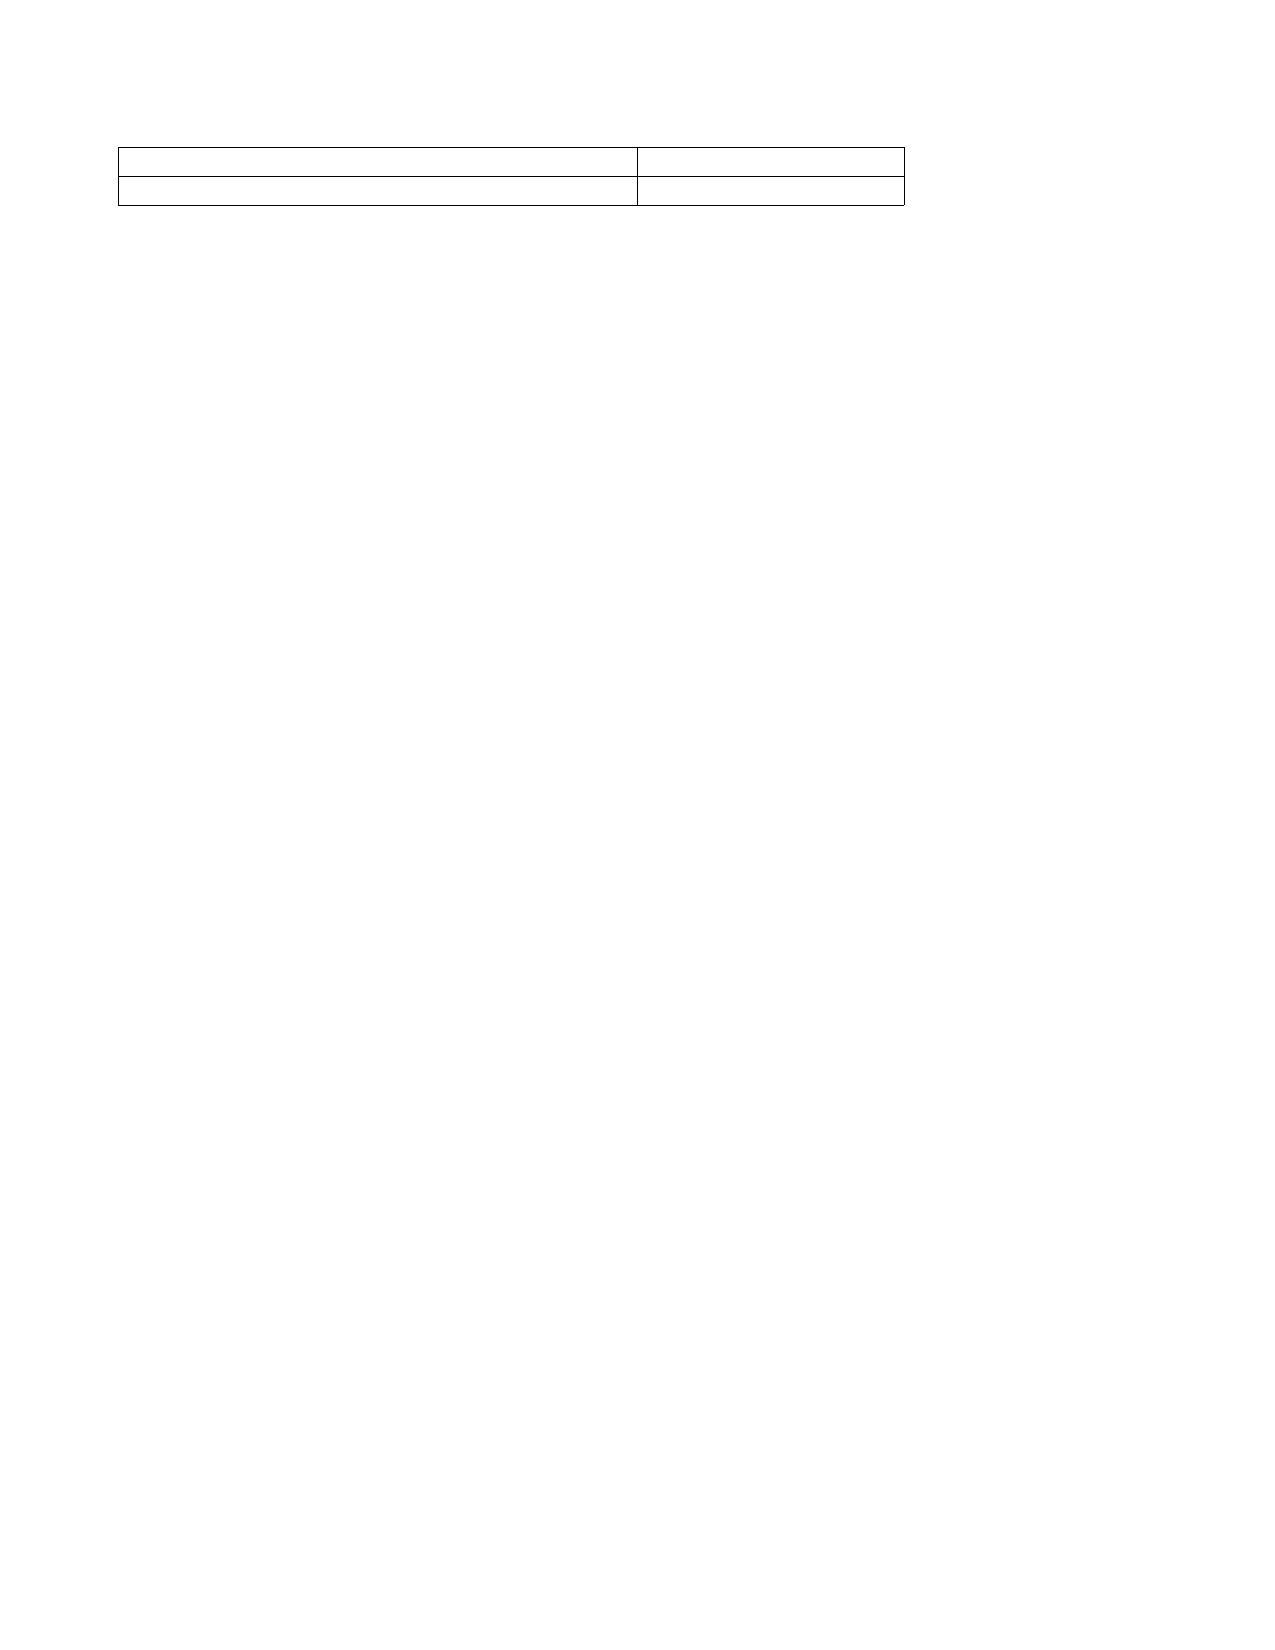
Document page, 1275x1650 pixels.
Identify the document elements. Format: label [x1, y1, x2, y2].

table_header [638, 148, 904, 176]
table_cell [119, 177, 637, 204]
table_cell [638, 177, 904, 204]
table_header [119, 148, 637, 176]
